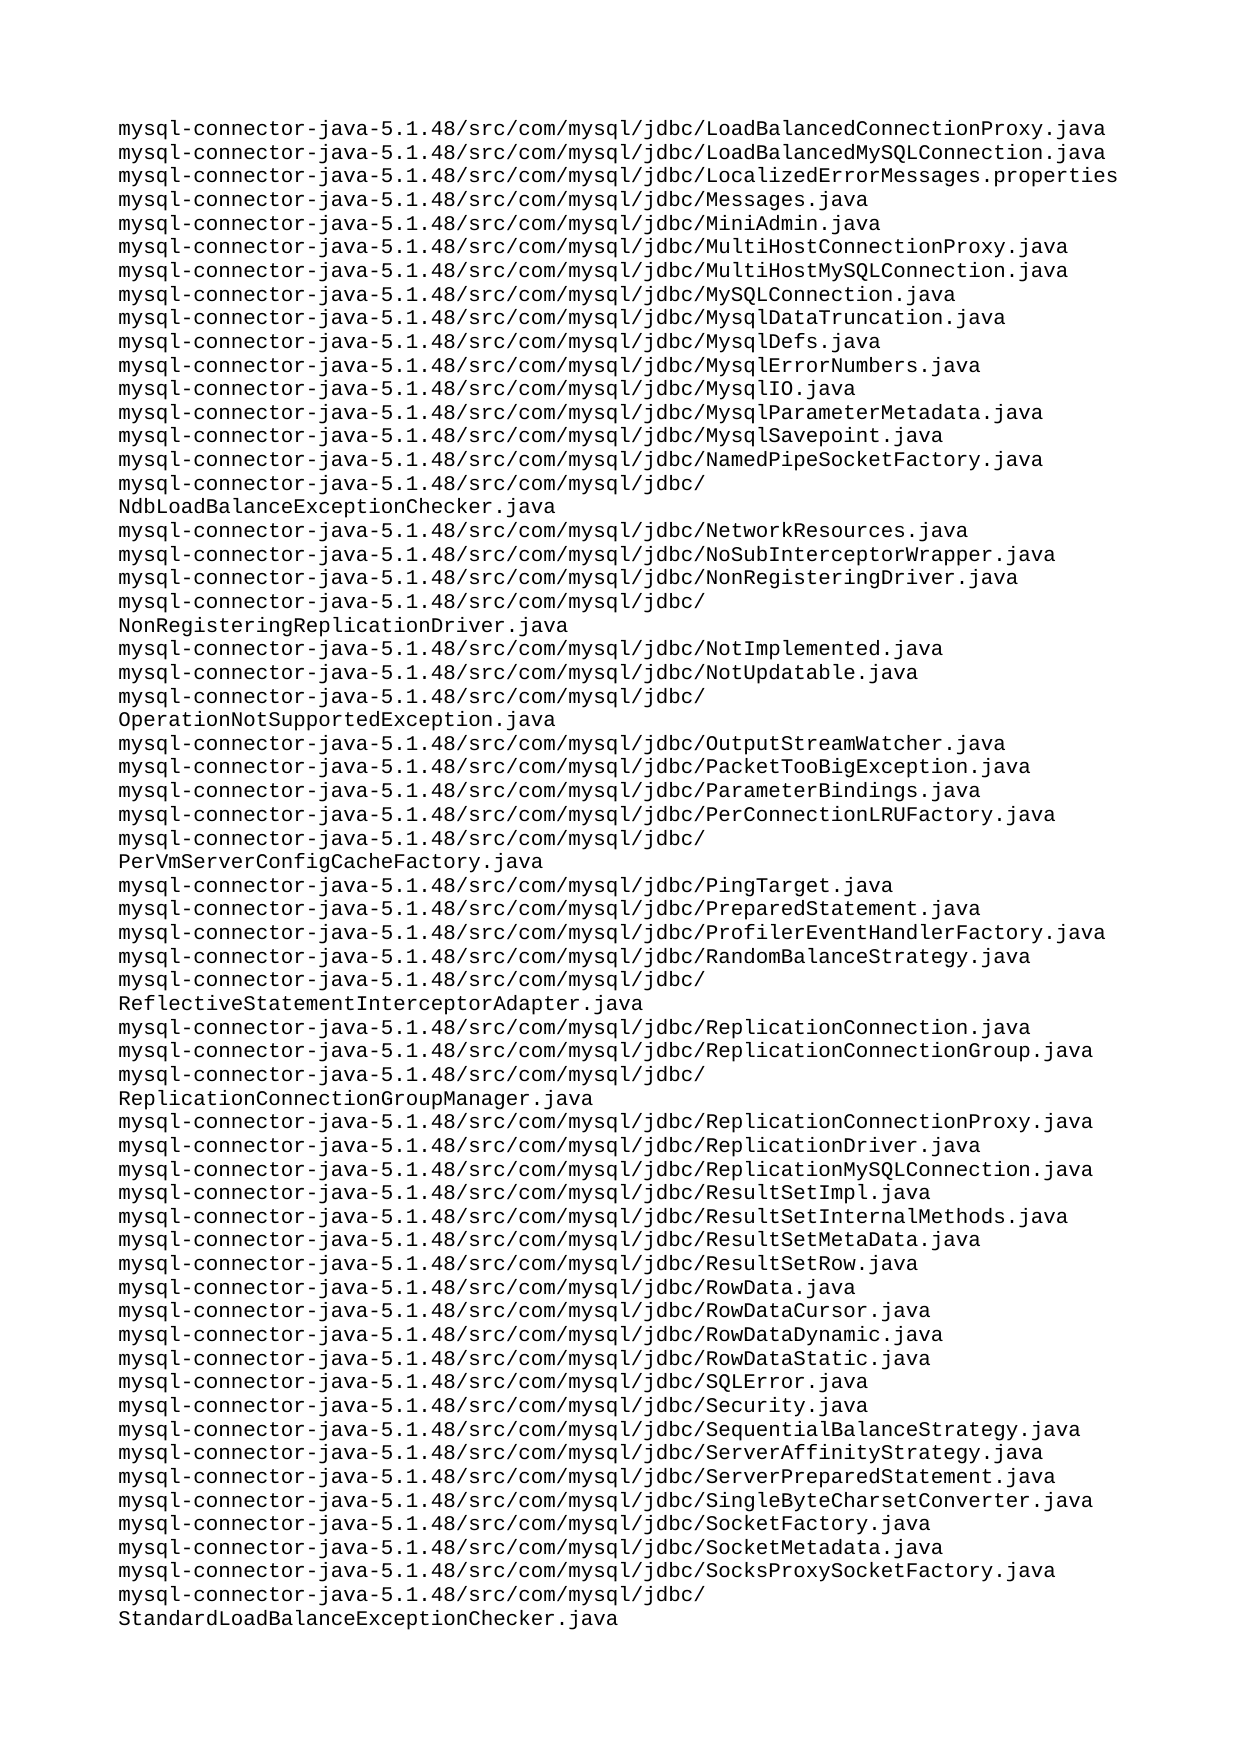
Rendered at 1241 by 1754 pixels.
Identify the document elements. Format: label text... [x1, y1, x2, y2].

text mysql-connector-java-5.1.48/src/com/mysql/jdbc/Messages.java [118, 189, 1122, 213]
text mysql-connector-java-5.1.48/src/com/mysql/jdbc/NonRegisteringReplicationDriver.java [118, 591, 1122, 638]
text mysql-connector-java-5.1.48/src/com/mysql/jdbc/MysqlDefs.java [118, 331, 1122, 354]
text mysql-connector-java-5.1.48/src/com/mysql/jdbc/ReplicationConnection.java [118, 1017, 1122, 1040]
text mysql-connector-java-5.1.48/src/com/mysql/jdbc/ParameterBindings.java [118, 780, 1122, 804]
text mysql-connector-java-5.1.48/src/com/mysql/jdbc/SocksProxySocketFactory.java [118, 1561, 1122, 1584]
text mysql-connector-java-5.1.48/src/com/mysql/jdbc/NotImplemented.java [118, 638, 1122, 662]
text mysql-connector-java-5.1.48/src/com/mysql/jdbc/MysqlDataTruncation.java [118, 307, 1122, 331]
text mysql-connector-java-5.1.48/src/com/mysql/jdbc/SQLError.java [118, 1371, 1122, 1395]
text mysql-connector-java-5.1.48/src/com/mysql/jdbc/RowData.java [118, 1277, 1122, 1300]
text mysql-connector-java-5.1.48/src/com/mysql/jdbc/MysqlSavepoint.java [118, 426, 1122, 449]
text mysql-connector-java-5.1.48/src/com/mysql/jdbc/LoadBalancedMySQLConnection.java [118, 142, 1122, 165]
text mysql-connector-java-5.1.48/src/com/mysql/jdbc/RowDataDynamic.java [118, 1324, 1122, 1348]
text mysql-connector-java-5.1.48/src/com/mysql/jdbc/ReplicationDriver.java [118, 1135, 1122, 1158]
text mysql-connector-java-5.1.48/src/com/mysql/jdbc/NoSubInterceptorWrapper.java [118, 544, 1122, 567]
text mysql-connector-java-5.1.48/src/com/mysql/jdbc/OperationNotSupportedException.java [118, 686, 1122, 733]
text mysql-connector-java-5.1.48/src/com/mysql/jdbc/PacketTooBigException.java [118, 757, 1122, 780]
text mysql-connector-java-5.1.48/src/com/mysql/jdbc/NetworkResources.java [118, 520, 1122, 544]
text mysql-connector-java-5.1.48/src/com/mysql/jdbc/MultiHostConnectionProxy.java [118, 236, 1122, 260]
text mysql-connector-java-5.1.48/src/com/mysql/jdbc/OutputStreamWatcher.java [118, 733, 1122, 757]
text mysql-connector-java-5.1.48/src/com/mysql/jdbc/ResultSetMetaData.java [118, 1229, 1122, 1253]
text mysql-connector-java-5.1.48/src/com/mysql/jdbc/ResultSetInternalMethods.java [118, 1206, 1122, 1229]
text mysql-connector-java-5.1.48/src/com/mysql/jdbc/SingleByteCharsetConverter.java [118, 1489, 1122, 1513]
text mysql-connector-java-5.1.48/src/com/mysql/jdbc/ReplicationMySQLConnection.java [118, 1158, 1122, 1182]
text mysql-connector-java-5.1.48/src/com/mysql/jdbc/RowDataStatic.java [118, 1348, 1122, 1371]
text mysql-connector-java-5.1.48/src/com/mysql/jdbc/LocalizedErrorMessages.properties [118, 165, 1122, 189]
text mysql-connector-java-5.1.48/src/com/mysql/jdbc/ProfilerEventHandlerFactory.java [118, 922, 1122, 946]
text mysql-connector-java-5.1.48/src/com/mysql/jdbc/PreparedStatement.java [118, 898, 1122, 922]
text mysql-connector-java-5.1.48/src/com/mysql/jdbc/ReplicationConnectionProxy.java [118, 1111, 1122, 1135]
text mysql-connector-java-5.1.48/src/com/mysql/jdbc/RandomBalanceStrategy.java [118, 946, 1122, 969]
text mysql-connector-java-5.1.48/src/com/mysql/jdbc/ServerAffinityStrategy.java [118, 1442, 1122, 1466]
text mysql-connector-java-5.1.48/src/com/mysql/jdbc/MySQLConnection.java [118, 284, 1122, 307]
text mysql-connector-java-5.1.48/src/com/mysql/jdbc/ResultSetRow.java [118, 1253, 1122, 1277]
text mysql-connector-java-5.1.48/src/com/mysql/jdbc/ServerPreparedStatement.java [118, 1466, 1122, 1489]
text mysql-connector-java-5.1.48/src/com/mysql/jdbc/NotUpdatable.java [118, 662, 1122, 686]
text mysql-connector-java-5.1.48/src/com/mysql/jdbc/MysqlParameterMetadata.java [118, 402, 1122, 426]
text mysql-connector-java-5.1.48/src/com/mysql/jdbc/MysqlIO.java [118, 378, 1122, 402]
text mysql-connector-java-5.1.48/src/com/mysql/jdbc/PerConnectionLRUFactory.java [118, 804, 1122, 827]
text mysql-connector-java-5.1.48/src/com/mysql/jdbc/MysqlErrorNumbers.java [118, 354, 1122, 378]
text mysql-connector-java-5.1.48/src/com/mysql/jdbc/PingTarget.java [118, 875, 1122, 898]
text mysql-connector-java-5.1.48/src/com/mysql/jdbc/RowDataCursor.java [118, 1300, 1122, 1324]
text mysql-connector-java-5.1.48/src/com/mysql/jdbc/StandardLoadBalanceExceptionChecker.java [118, 1584, 1122, 1631]
text mysql-connector-java-5.1.48/src/com/mysql/jdbc/NonRegisteringDriver.java [118, 567, 1122, 591]
text mysql-connector-java-5.1.48/src/com/mysql/jdbc/SocketMetadata.java [118, 1537, 1122, 1561]
text mysql-connector-java-5.1.48/src/com/mysql/jdbc/MiniAdmin.java [118, 213, 1122, 236]
text mysql-connector-java-5.1.48/src/com/mysql/jdbc/ReflectiveStatementInterceptorAdapter.java [118, 969, 1122, 1017]
text mysql-connector-java-5.1.48/src/com/mysql/jdbc/NdbLoadBalanceExceptionChecker.java [118, 473, 1122, 520]
text mysql-connector-java-5.1.48/src/com/mysql/jdbc/ReplicationConnectionGroupManager.java [118, 1064, 1122, 1111]
text mysql-connector-java-5.1.48/src/com/mysql/jdbc/ResultSetImpl.java [118, 1182, 1122, 1206]
text mysql-connector-java-5.1.48/src/com/mysql/jdbc/NamedPipeSocketFactory.java [118, 449, 1122, 473]
text mysql-connector-java-5.1.48/src/com/mysql/jdbc/LoadBalancedConnectionProxy.java [118, 118, 1122, 142]
text mysql-connector-java-5.1.48/src/com/mysql/jdbc/SocketFactory.java [118, 1513, 1122, 1537]
text mysql-connector-java-5.1.48/src/com/mysql/jdbc/MultiHostMySQLConnection.java [118, 260, 1122, 284]
text mysql-connector-java-5.1.48/src/com/mysql/jdbc/ReplicationConnectionGroup.java [118, 1040, 1122, 1064]
text mysql-connector-java-5.1.48/src/com/mysql/jdbc/SequentialBalanceStrategy.java [118, 1419, 1122, 1442]
text mysql-connector-java-5.1.48/src/com/mysql/jdbc/PerVmServerConfigCacheFactory.java [118, 827, 1122, 875]
text mysql-connector-java-5.1.48/src/com/mysql/jdbc/Security.java [118, 1395, 1122, 1419]
